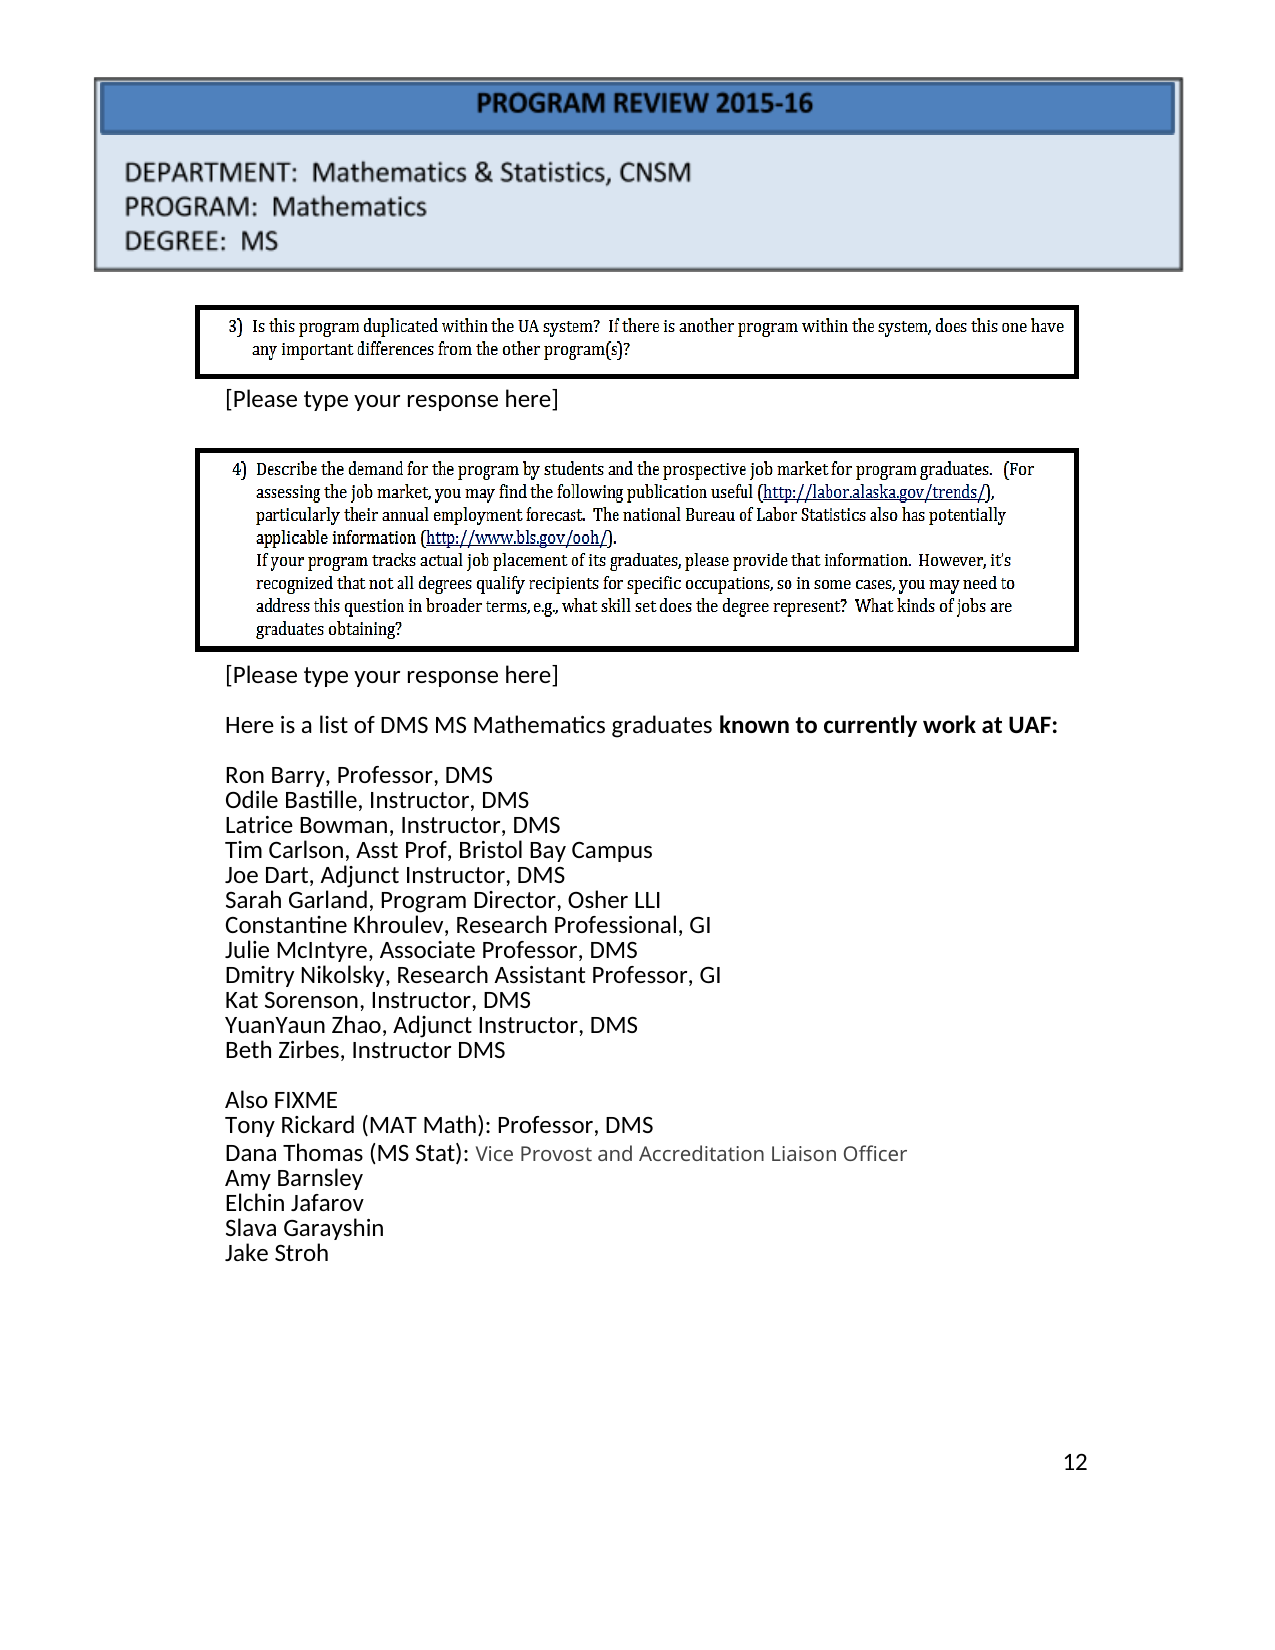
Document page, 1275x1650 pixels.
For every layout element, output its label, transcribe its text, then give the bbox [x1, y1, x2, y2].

text Dmitry Nikolsky, Research Assistant Professor, GI [225, 964, 1087, 989]
text Julie McIntyre, Associate Professor, DMS [225, 939, 1087, 964]
text Slava Garayshin [225, 1217, 1087, 1242]
text Jake Stroh [225, 1242, 1087, 1267]
picture [93, 77, 1184, 272]
text Odile Bastille, Instructor, DMS [225, 789, 1087, 814]
text Latrice Bowman, Instructor, DMS [225, 814, 1087, 839]
text Constantine Khroulev, Research Professional, GI [225, 914, 1087, 939]
text Tony Rickard (MAT Math): Professor, DMS [225, 1114, 1087, 1139]
text Dana Thomas (MS Stat): Vice Provost and Accreditation Liaison Officer [225, 1139, 1087, 1167]
text Tim Carlson, Asst Prof, Bristol Bay Campus [225, 839, 1087, 864]
text Kat Sorenson, Instructor, DMS [225, 989, 1087, 1014]
picture [187, 296, 1088, 389]
text Elchin Jafarov [225, 1192, 1087, 1217]
text [Please type your response here] [225, 665, 1087, 689]
text Joe Dart, Adjunct Instructor, DMS [225, 864, 1087, 889]
text [Please type your response here] [225, 389, 1087, 413]
text Also FIXME [225, 1089, 1087, 1114]
text Amy Barnsley [225, 1167, 1087, 1192]
text YuanYaun Zhao, Adjunct Instructor, DMS [225, 1014, 1087, 1039]
picture [187, 438, 1088, 665]
text Beth Zirbes, Instructor DMS [225, 1039, 1087, 1064]
text Ron Barry, Professor, DMS [225, 764, 1087, 789]
text Here is a list of DMS MS Mathematics graduates known to currently work at UAF: [225, 714, 1087, 739]
text Sarah Garland, Program Director, Osher LLI [225, 889, 1087, 914]
